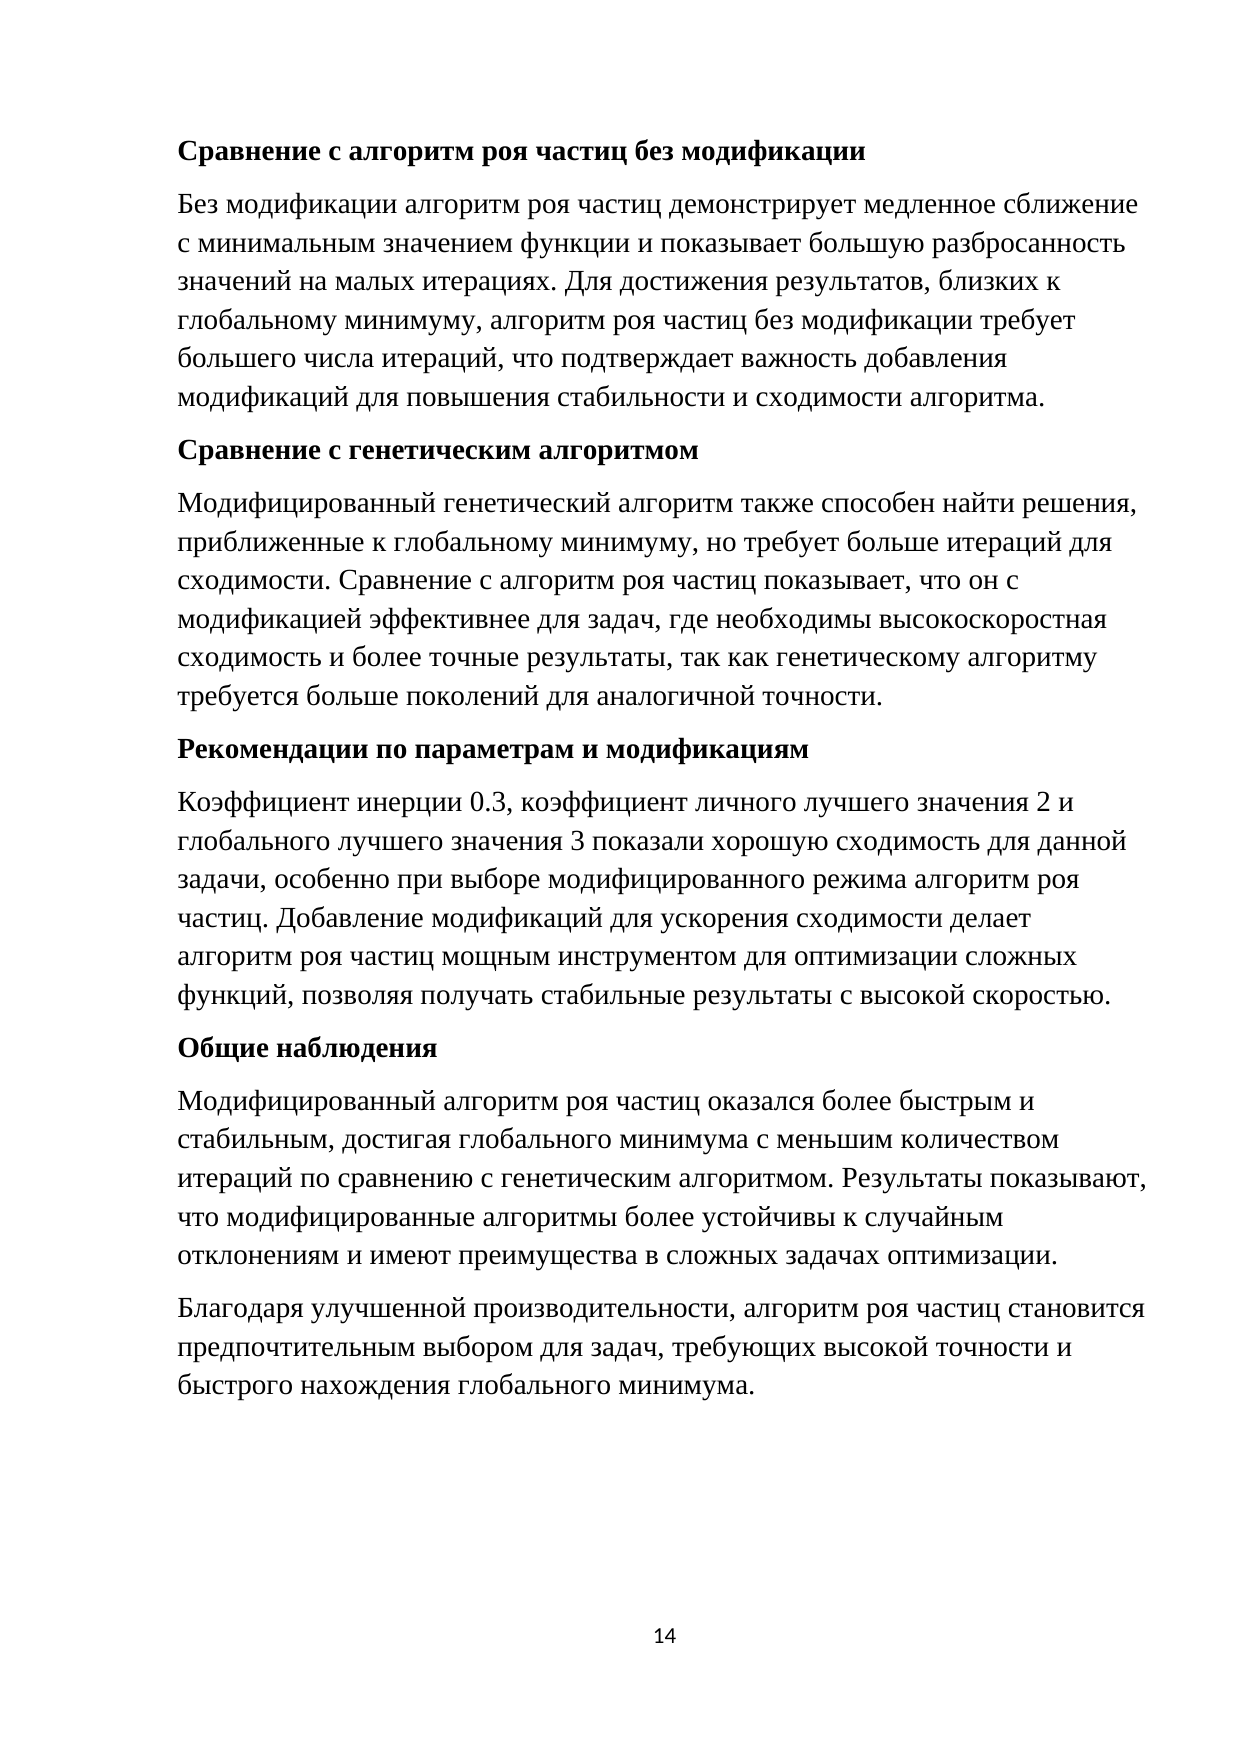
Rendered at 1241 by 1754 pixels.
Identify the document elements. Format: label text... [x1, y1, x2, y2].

text Сравнение с генетическим алгоритмом [177, 432, 1152, 466]
text Сравнение с алгоритм роя частиц без модификации [177, 133, 1152, 167]
text Без модификации алгоритм роя частиц демонстрирует медленное сближение с минимальным значением функции и показывает большую разбросанность значений на малых итерациях. Для достижения результатов, близких к глобальному минимуму, алгоритм роя частиц без модификации требует большего числа итераций, что подтверждает важность добавления модификаций для повышения стабильности и сходимости алгоритма. [177, 186, 1152, 412]
text Благодаря улучшенной производительности, алгоритм роя частиц становится предпочтительным выбором для задач, требующих высокой точности и быстрого нахождения глобального минимума. [177, 1290, 1152, 1401]
text Коэффициент инерции 0.3, коэффициент личного лучшего значения 2 и глобального лучшего значения 3 показали хорошую сходимость для данной задачи, особенно при выборе модифицированного режима алгоритм роя частиц. Добавление модификаций для ускорения сходимости делает алгоритм роя частиц мощным инструментом для оптимизации сложных функций, позволяя получать стабильные результаты с высокой скоростью. [177, 784, 1152, 1010]
text Рекомендации по параметрам и модификациям [177, 731, 1152, 764]
text Модифицированный алгоритм роя частиц оказался более быстрым и стабильным, достигая глобального минимума с меньшим количеством итераций по сравнению с генетическим алгоритмом. Результаты показывают, что модифицированные алгоритмы более устойчивы к случайным отклонениям и имеют преимущества в сложных задачах оптимизации. [177, 1083, 1152, 1271]
text Модифицированный генетический алгоритм также способен найти решения, приближенные к глобальному минимуму, но требует больше итераций для сходимости. Сравнение с алгоритм роя частиц показывает, что он с модификацией эффективнее для задач, где необходимы высокоскоростная сходимость и более точные результаты, так как генетическому алгоритму требуется больше поколений для аналогичной точности. [177, 485, 1152, 711]
text Общие наблюдения [177, 1030, 1152, 1063]
